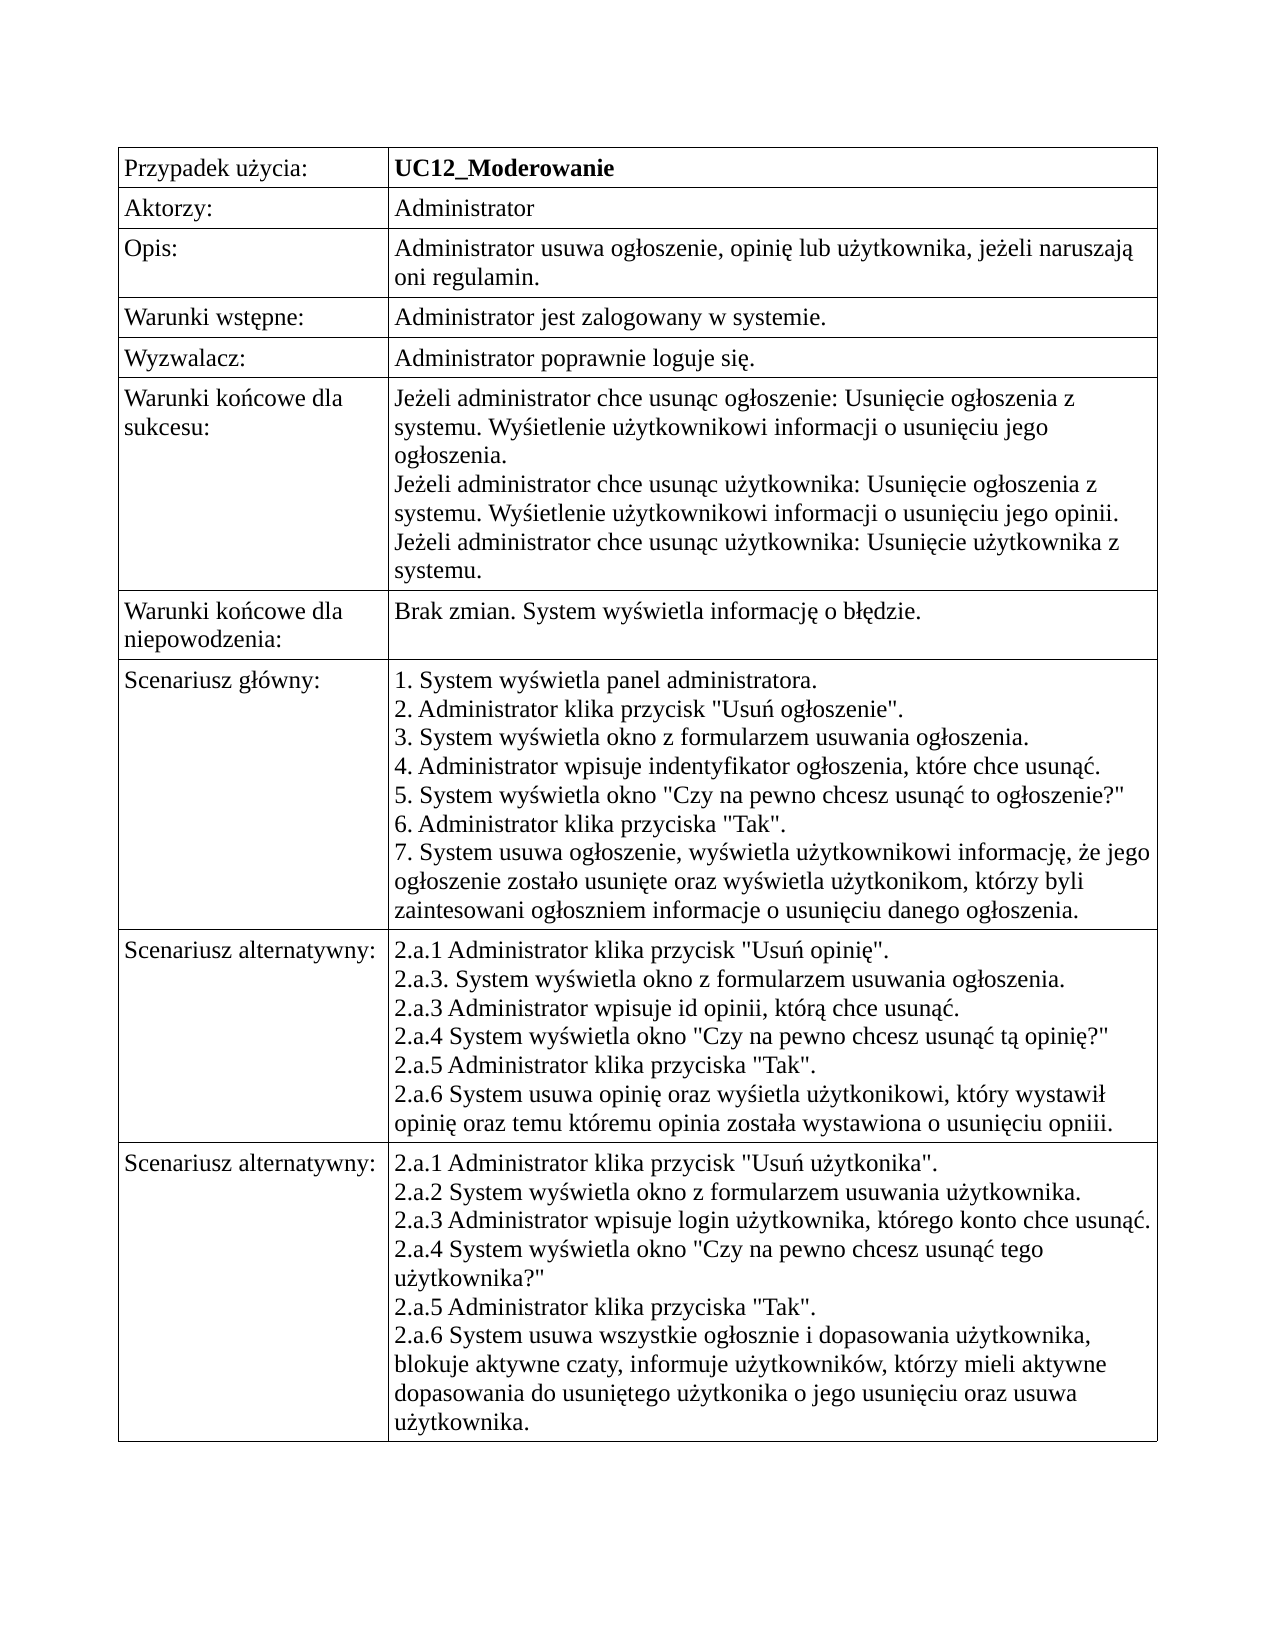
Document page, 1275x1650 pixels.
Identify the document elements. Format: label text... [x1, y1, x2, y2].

table_cell Aktorzy: [119, 188, 388, 227]
table_cell Administrator jest zalogowany w systemie. [389, 298, 1157, 337]
table_cell Administrator usuwa ogłoszenie, opinię lub użytkownika, jeżeli naruszają oni regulamin. [389, 229, 1157, 297]
table_cell Scenariusz alternatywny: [119, 930, 388, 1142]
table_cell Warunki końcowe dla sukcesu: [119, 378, 388, 590]
table_cell 2.a.1 Administrator klika przycisk "Usuń opinię". 2.a.3. System wyświetla okno z formularzem usuwania ogłoszenia. 2.a.3 Administrator wpisuje id opinii, którą chce usunąć. 2.a.4 System wyświetla okno "Czy na pewno chcesz usunąć tą opinię?" 2.a.5 Administrator klika przyciska "Tak". 2.a.6 System usuwa opinię oraz wyśietla użytkonikowi, który wystawił opinię oraz temu któremu opinia została wystawiona o usunięciu opniii. [389, 930, 1157, 1142]
table_cell Opis: [119, 229, 388, 297]
table_cell Scenariusz alternatywny: [119, 1143, 388, 1441]
table_cell Administrator [389, 188, 1157, 227]
table_cell 1. System wyświetla panel administratora. 2. Administrator klika przycisk "Usuń ogłoszenie". 3. System wyświetla okno z formularzem usuwania ogłoszenia. 4. Administrator wpisuje indentyfikator ogłoszenia, które chce usunąć. 5. System wyświetla okno "Czy na pewno chcesz usunąć to ogłoszenie?" 6. Administrator klika przyciska "Tak". 7. System usuwa ogłoszenie, wyświetla użytkownikowi informację, że jego ogłoszenie zostało usunięte oraz wyświetla użytkonikom, którzy byli zaintesowani ogłoszniem informacje o usunięciu danego ogłoszenia. [389, 660, 1157, 929]
table_cell Wyzwalacz: [119, 338, 388, 377]
table_cell Scenariusz główny: [119, 660, 388, 929]
table_header Przypadek użycia: [119, 148, 388, 187]
table_cell Warunki końcowe dla niepowodzenia: [119, 591, 388, 659]
table_cell Jeżeli administrator chce usunąc ogłoszenie: Usunięcie ogłoszenia z systemu. Wyśietlenie użytkownikowi informacji o usunięciu jego ogłoszenia. Jeżeli administrator chce usunąc użytkownika: Usunięcie ogłoszenia z systemu. Wyśietlenie użytkownikowi informacji o usunięciu jego opinii. Jeżeli administrator chce usunąc użytkownika: Usunięcie użytkownika z systemu. [389, 378, 1157, 590]
table_header UC12_Moderowanie [389, 148, 1157, 187]
table_cell Administrator poprawnie loguje się. [389, 338, 1157, 377]
table_cell 2.a.1 Administrator klika przycisk "Usuń użytkonika". 2.a.2 System wyświetla okno z formularzem usuwania użytkownika. 2.a.3 Administrator wpisuje login użytkownika, którego konto chce usunąć. 2.a.4 System wyświetla okno "Czy na pewno chcesz usunąć tego użytkownika?" 2.a.5 Administrator klika przyciska "Tak". 2.a.6 System usuwa wszystkie ogłosznie i dopasowania użytkownika, blokuje aktywne czaty, informuje użytkowników, którzy mieli aktywne dopasowania do usuniętego użytkonika o jego usunięciu oraz usuwa użytkownika. [389, 1143, 1157, 1441]
table_cell Brak zmian. System wyświetla informację o błędzie. [389, 591, 1157, 659]
table_cell Warunki wstępne: [119, 298, 388, 337]
